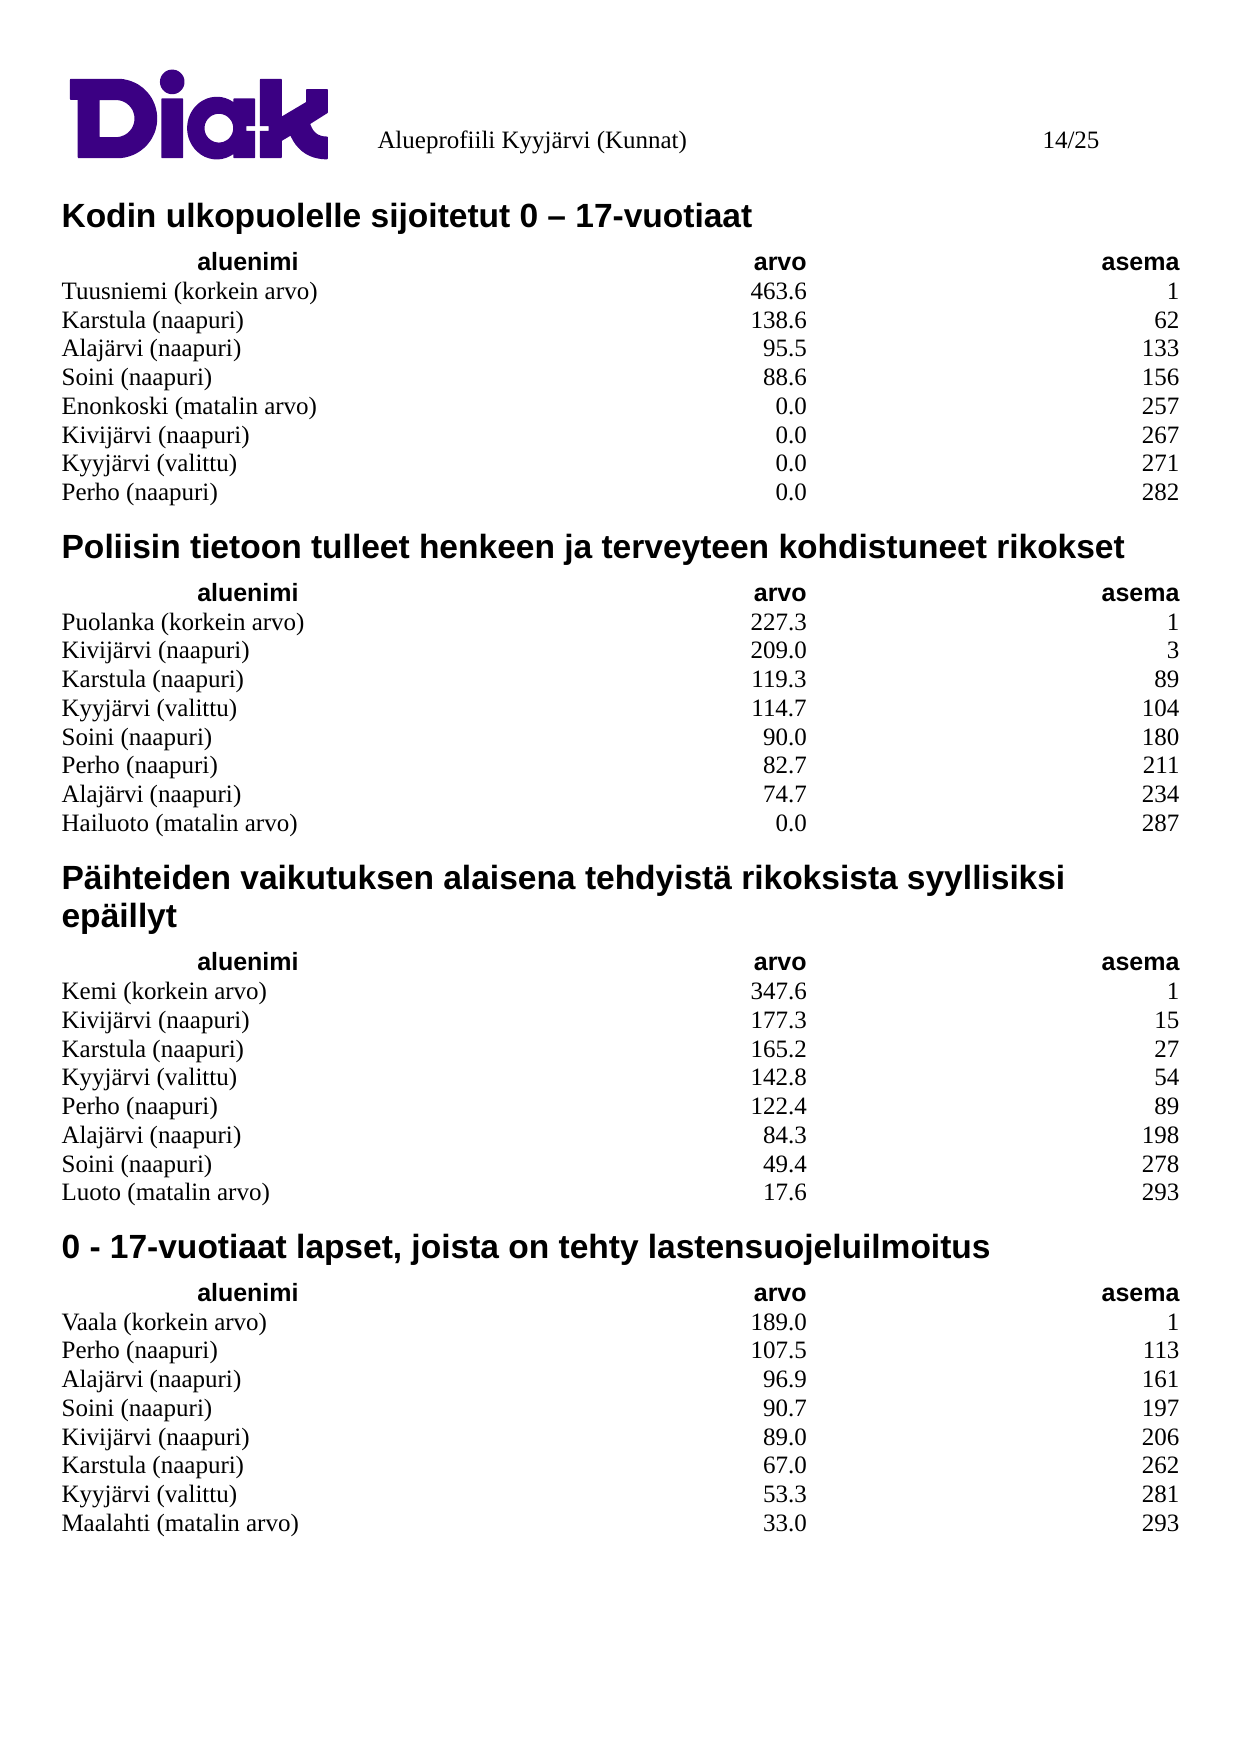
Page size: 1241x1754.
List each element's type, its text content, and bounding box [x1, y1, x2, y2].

table_cell Kivijärvi (naapuri) [61, 1005, 434, 1034]
table_cell 142.8 [434, 1063, 806, 1091]
table_cell 90.7 [434, 1393, 806, 1422]
table_cell 89 [806, 664, 1179, 693]
table_cell 84.3 [434, 1120, 806, 1149]
table_cell 114.7 [434, 693, 806, 722]
table_cell Soini (naapuri) [61, 1149, 434, 1177]
table_cell 156 [806, 362, 1179, 391]
table_cell 267 [806, 420, 1179, 448]
table_cell 161 [806, 1364, 1179, 1393]
table_cell 1 [806, 976, 1179, 1005]
subtitle Kodin ulkopuolelle sijoitetut 0 – 17-vuotiaat [61, 196, 1179, 235]
table_header asema [806, 948, 1179, 976]
table_cell 211 [806, 751, 1179, 779]
table_cell Alajärvi (naapuri) [61, 1120, 434, 1149]
table_cell 96.9 [434, 1364, 806, 1393]
table_cell 67.0 [434, 1451, 806, 1479]
table_cell 0.0 [434, 808, 806, 837]
table_cell 107.5 [434, 1336, 806, 1364]
table_cell Karstula (naapuri) [61, 1034, 434, 1062]
table_cell Alajärvi (naapuri) [61, 334, 434, 362]
table_cell 133 [806, 334, 1179, 362]
table_cell 122.4 [434, 1091, 806, 1120]
table_cell 287 [806, 808, 1179, 837]
table_cell 89 [806, 1091, 1179, 1120]
table_cell 189.0 [434, 1307, 806, 1336]
table_cell 95.5 [434, 334, 806, 362]
table_cell 293 [806, 1508, 1179, 1537]
table_header aluenimi [61, 578, 434, 607]
table_cell 33.0 [434, 1508, 806, 1537]
table_cell 138.6 [434, 305, 806, 333]
table_cell Kemi (korkein arvo) [61, 976, 434, 1005]
table_cell 271 [806, 449, 1179, 477]
table_cell Maalahti (matalin arvo) [61, 1508, 434, 1537]
table_cell 1 [806, 607, 1179, 636]
subtitle 0 - 17-vuotiaat lapset, joista on tehty lastensuojeluilmoitus [61, 1227, 1179, 1266]
table_cell Alajärvi (naapuri) [61, 779, 434, 808]
table_cell 82.7 [434, 751, 806, 779]
table_cell Perho (naapuri) [61, 1091, 434, 1120]
table_cell Karstula (naapuri) [61, 1451, 434, 1479]
table_cell Kivijärvi (naapuri) [61, 636, 434, 664]
table_cell 262 [806, 1451, 1179, 1479]
table_cell 15 [806, 1005, 1179, 1034]
table_cell 257 [806, 391, 1179, 420]
table_cell 180 [806, 722, 1179, 751]
table_cell 197 [806, 1393, 1179, 1422]
subtitle Poliisin tietoon tulleet henkeen ja terveyteen kohdistuneet rikokset [61, 527, 1179, 566]
table_cell 347.6 [434, 976, 806, 1005]
table_cell 104 [806, 693, 1179, 722]
table_cell 282 [806, 477, 1179, 506]
table_cell Enonkoski (matalin arvo) [61, 391, 434, 420]
table_cell Vaala (korkein arvo) [61, 1307, 434, 1336]
table_header aluenimi [61, 948, 434, 976]
table_cell Puolanka (korkein arvo) [61, 607, 434, 636]
table_cell 53.3 [434, 1479, 806, 1508]
table_cell 88.6 [434, 362, 806, 391]
table_cell Kyyjärvi (valittu) [61, 1479, 434, 1508]
table_cell 293 [806, 1178, 1179, 1206]
table_header aluenimi [61, 247, 434, 276]
table_cell Soini (naapuri) [61, 1393, 434, 1422]
table_cell Perho (naapuri) [61, 477, 434, 506]
table_cell 227.3 [434, 607, 806, 636]
table_cell Kyyjärvi (valittu) [61, 449, 434, 477]
table_cell Karstula (naapuri) [61, 305, 434, 333]
table_cell 54 [806, 1063, 1179, 1091]
table_cell Tuusniemi (korkein arvo) [61, 276, 434, 305]
table_header arvo [434, 1278, 806, 1307]
table_cell 90.0 [434, 722, 806, 751]
table_cell Alajärvi (naapuri) [61, 1364, 434, 1393]
table_cell Perho (naapuri) [61, 1336, 434, 1364]
table_header arvo [434, 948, 806, 976]
table_cell Kivijärvi (naapuri) [61, 420, 434, 448]
table_cell Hailuoto (matalin arvo) [61, 808, 434, 837]
table_cell Soini (naapuri) [61, 722, 434, 751]
table_cell 0.0 [434, 449, 806, 477]
table_cell 165.2 [434, 1034, 806, 1062]
table_cell 209.0 [434, 636, 806, 664]
table_cell 3 [806, 636, 1179, 664]
table_cell Karstula (naapuri) [61, 664, 434, 693]
table_cell 1 [806, 276, 1179, 305]
table_cell 49.4 [434, 1149, 806, 1177]
table_header aluenimi [61, 1278, 434, 1307]
table_cell Kyyjärvi (valittu) [61, 693, 434, 722]
table_header arvo [434, 247, 806, 276]
table_cell 177.3 [434, 1005, 806, 1034]
table_cell 113 [806, 1336, 1179, 1364]
table_cell Kivijärvi (naapuri) [61, 1422, 434, 1451]
table_header asema [806, 1278, 1179, 1307]
table_cell 234 [806, 779, 1179, 808]
table_cell 0.0 [434, 391, 806, 420]
table_cell 74.7 [434, 779, 806, 808]
table_cell 119.3 [434, 664, 806, 693]
table_cell 1 [806, 1307, 1179, 1336]
table_cell 62 [806, 305, 1179, 333]
table_cell 0.0 [434, 477, 806, 506]
table_cell Perho (naapuri) [61, 751, 434, 779]
table_header asema [806, 247, 1179, 276]
table_cell 0.0 [434, 420, 806, 448]
table_cell 89.0 [434, 1422, 806, 1451]
table_cell 17.6 [434, 1178, 806, 1206]
table_cell Kyyjärvi (valittu) [61, 1063, 434, 1091]
table_header arvo [434, 578, 806, 607]
table_cell Luoto (matalin arvo) [61, 1178, 434, 1206]
table_cell 281 [806, 1479, 1179, 1508]
table_cell 27 [806, 1034, 1179, 1062]
table_cell 206 [806, 1422, 1179, 1451]
table_header asema [806, 578, 1179, 607]
table_cell Soini (naapuri) [61, 362, 434, 391]
subtitle Päihteiden vaikutuksen alaisena tehdyistä rikoksista syyllisiksi epäillyt [61, 858, 1179, 935]
table_cell 278 [806, 1149, 1179, 1177]
table_cell 198 [806, 1120, 1179, 1149]
table_cell 463.6 [434, 276, 806, 305]
